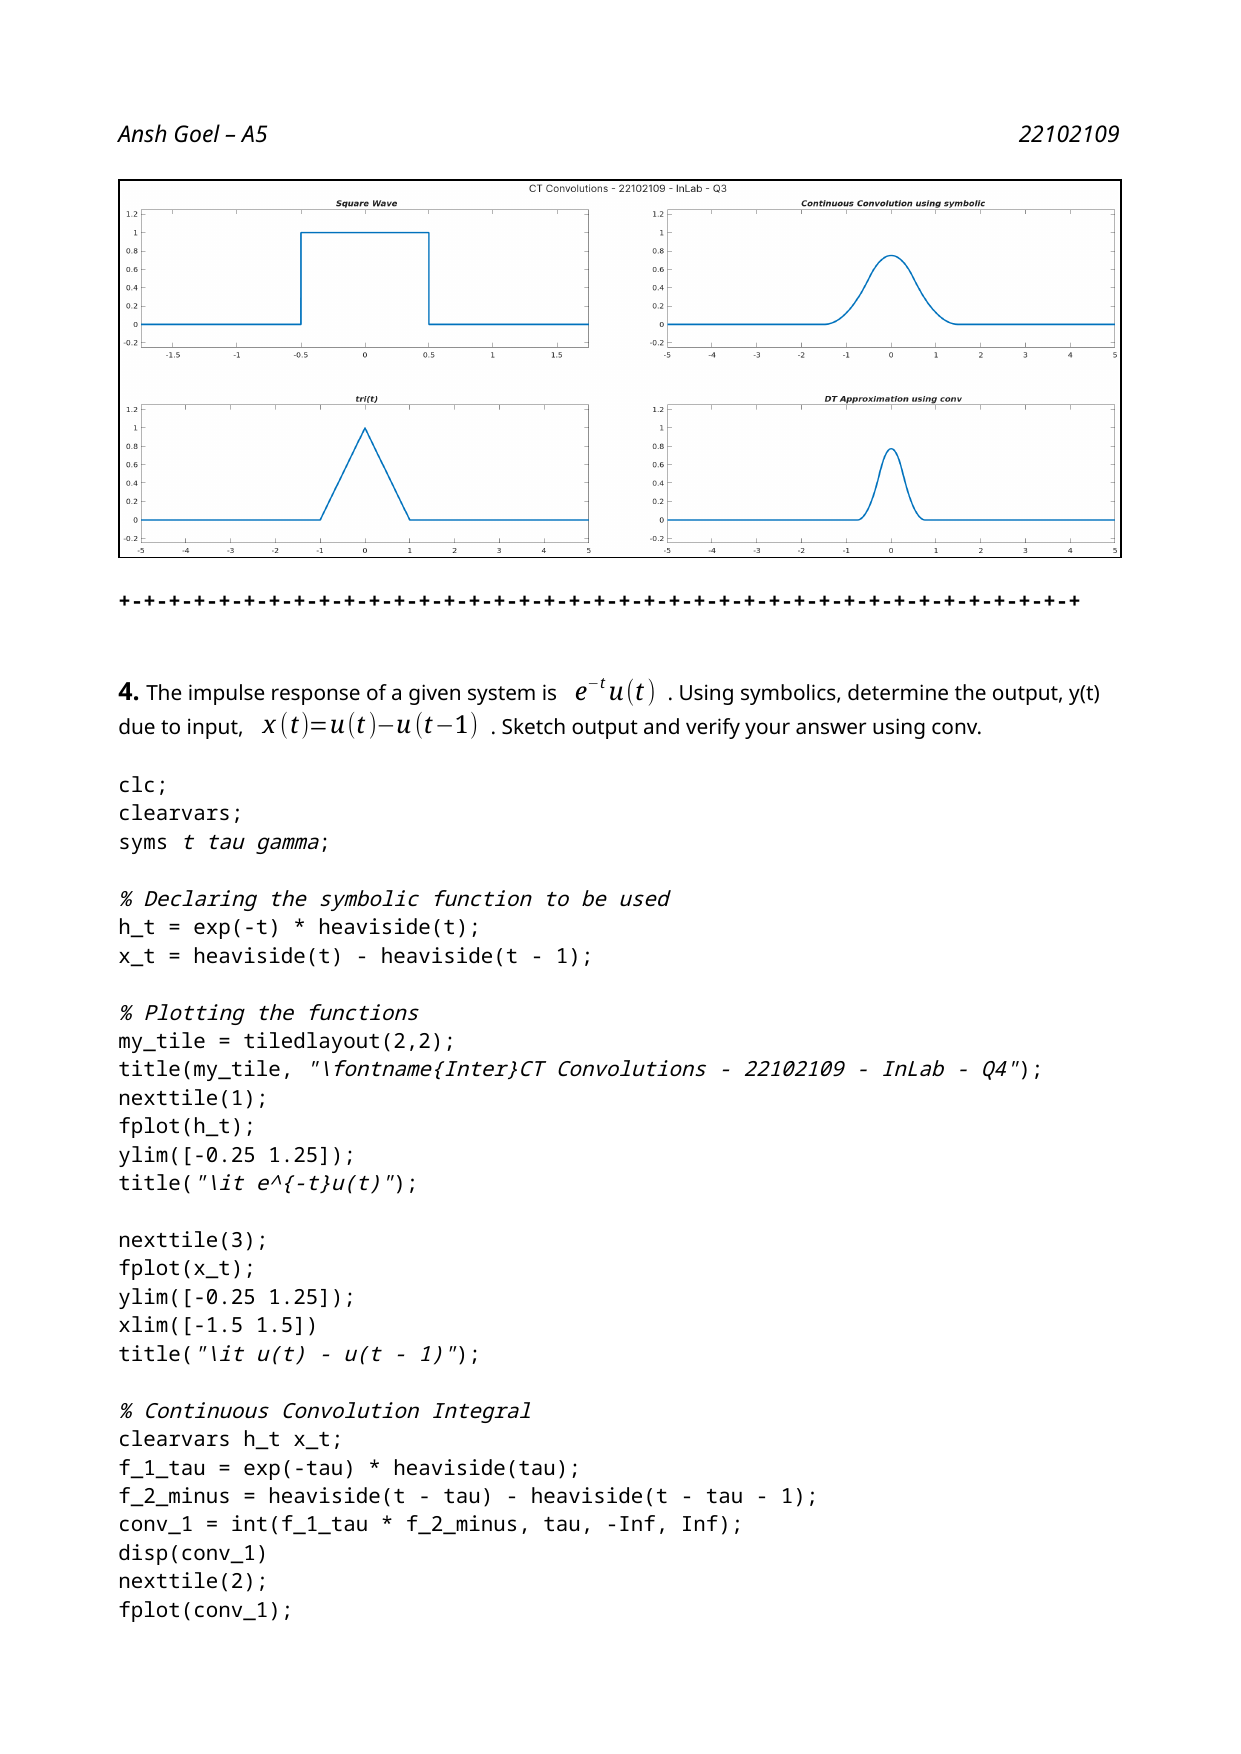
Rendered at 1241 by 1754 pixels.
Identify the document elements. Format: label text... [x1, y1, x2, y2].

text h_t = exp(-t) * heaviside(t); [118, 912, 1122, 941]
text clearvars h_t x_t; [118, 1424, 1122, 1453]
text my_tile = tiledlayout(2,2); [118, 1026, 1122, 1054]
text disp(conv_1) [118, 1538, 1122, 1566]
text xlim([-1.5 1.5]) [118, 1310, 1122, 1339]
text nexttile(1); [118, 1083, 1122, 1111]
text clearvars; [118, 798, 1122, 827]
text syms t tau gamma; [118, 827, 1122, 855]
text f_2_minus = heaviside(t - tau) - heaviside(t - tau - 1); [118, 1481, 1122, 1509]
text title(my_tile, "\fontname{Inter}CT Convolutions - 22102109 - InLab - Q4"); [118, 1054, 1122, 1083]
text f_1_tau = exp(-tau) * heaviside(tau); [118, 1453, 1122, 1481]
text % Plotting the functions [118, 998, 1122, 1026]
text x_t = heaviside(t) - heaviside(t - 1); [118, 941, 1122, 969]
text ylim([-0.25 1.25]); [118, 1282, 1122, 1310]
text nexttile(2); [118, 1566, 1122, 1595]
text % Declaring the symbolic function to be used [118, 884, 1122, 912]
picture [122, 183, 1118, 554]
text +-+-+-+-+-+-+-+-+-+-+-+-+-+-+-+-+-+-+-+-+-+-+-+-+-+-+-+-+-+-+-+-+-+-+-+-+-+-+ [118, 586, 1122, 615]
text fplot(conv_1); [118, 1595, 1122, 1623]
text conv_1 = int(f_1_tau * f_2_minus, tau, -Inf, Inf); [118, 1509, 1122, 1538]
text title("\it u(t) - u(t - 1)"); [118, 1339, 1122, 1367]
text clc; [118, 770, 1122, 798]
text ylim([-0.25 1.25]); [118, 1140, 1122, 1168]
text fplot(h_t); [118, 1111, 1122, 1140]
text fplot(x_t); [118, 1253, 1122, 1282]
text 4. The impulse response of a given system is . Using symbolics, determine the output, y(t) due to input, . Sketch output and verify your answer using conv. [118, 672, 1122, 742]
text title("\it e^{-t}u(t)"); [118, 1168, 1122, 1197]
text nexttile(3); [118, 1225, 1122, 1253]
text % Continuous Convolution Integral [118, 1396, 1122, 1424]
